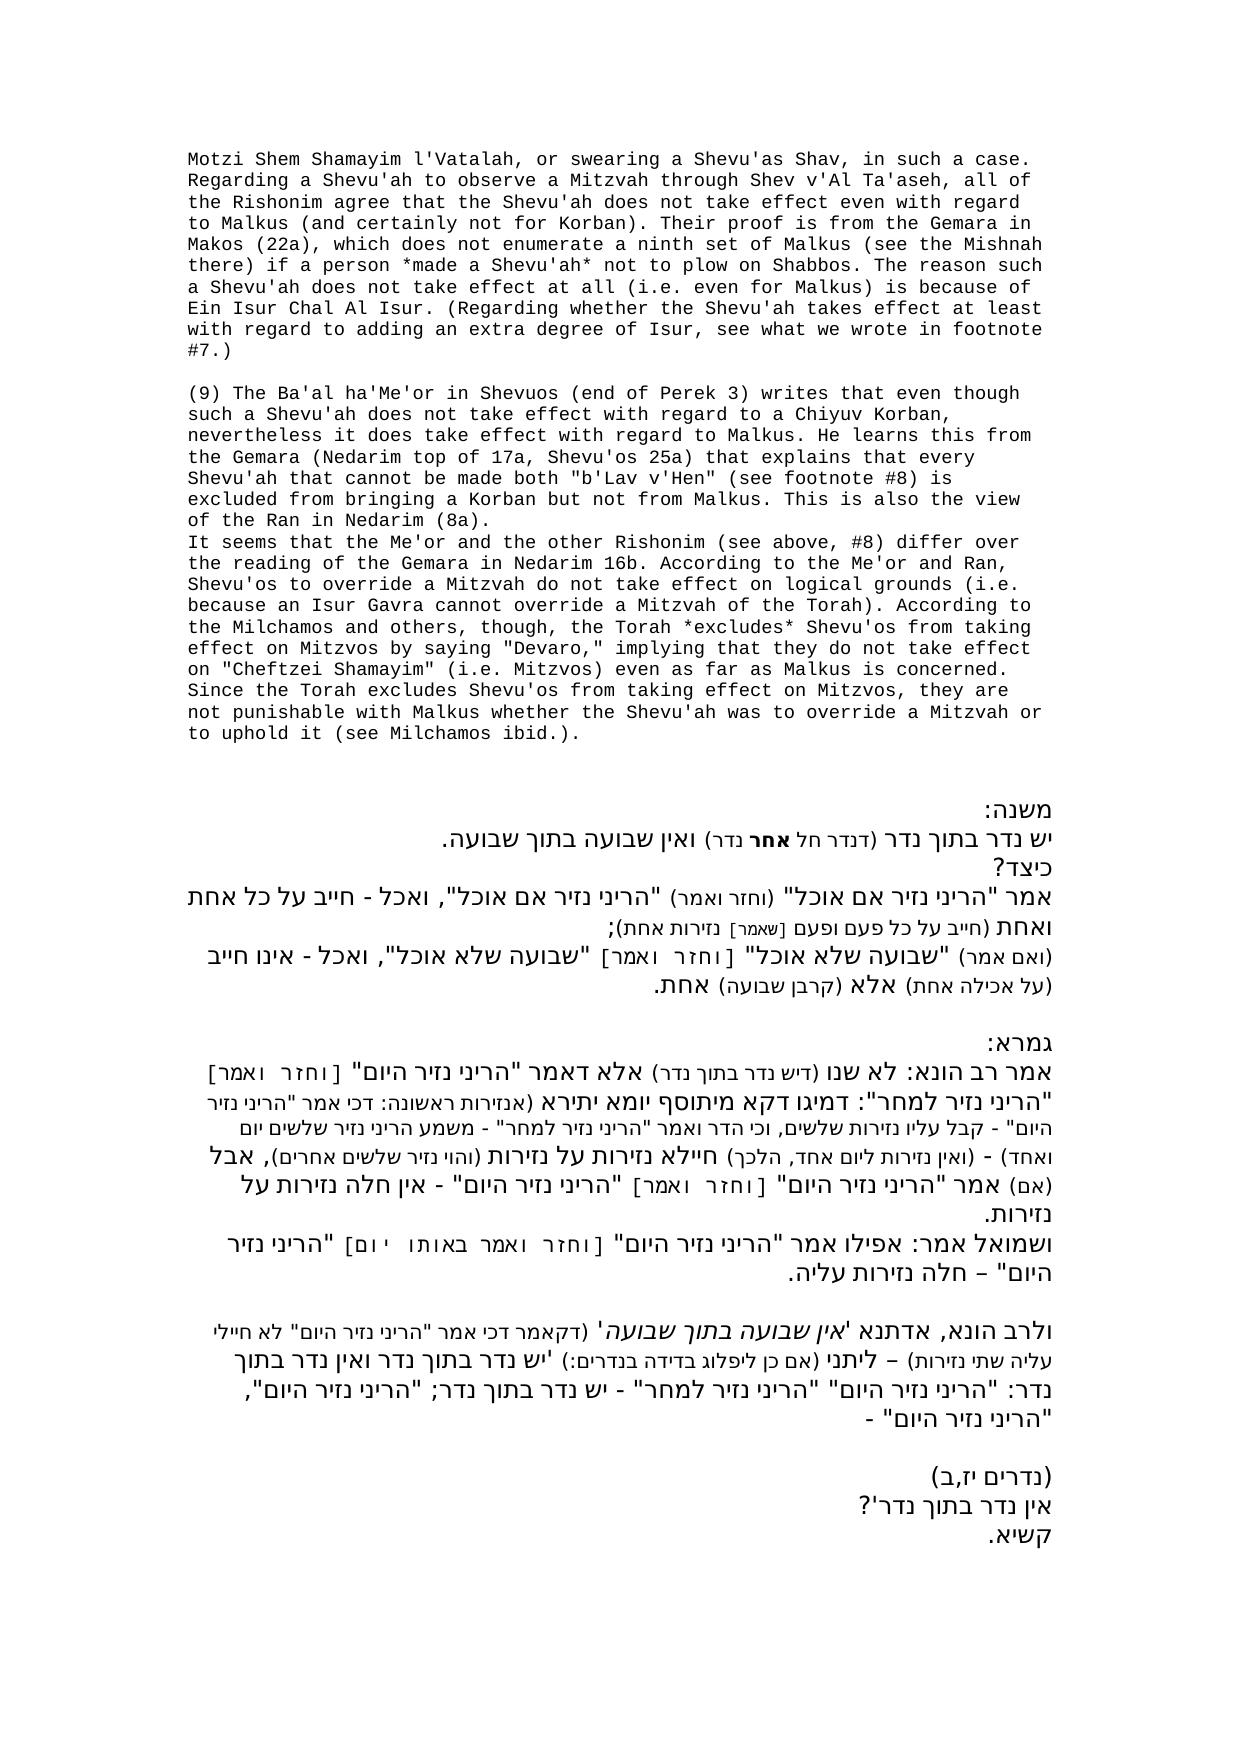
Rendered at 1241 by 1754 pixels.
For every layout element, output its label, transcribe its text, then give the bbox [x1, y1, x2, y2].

text (נדרים יז,ב) [187, 1462, 1053, 1491]
text אמר רב הונא: לא שנו (דיש נדר בתוך נדר) אלא דאמר "הריני נזיר היום" [וחזר ואמר] "הריני נזיר למחר": דמיגו דקא מיתוסף יומא יתירא (אנזירות ראשונה: דכי אמר "הריני נזיר היום" - קבל עליו נזירות שלשים, וכי הדר ואמר "הריני נזיר למחר" - משמע הריני נזיר שלשים יום ואחד) - (ואין נזירות ליום אחד, הלכך) חיילא נזירות על נזירות (והוי נזיר שלשים אחרים), אבל (אם) אמר "הריני נזיר היום" [וחזר ואמר] "הריני נזיר היום" - אין חלה נזירות על נזירות. [187, 1058, 1053, 1229]
text אמר "הריני נזיר אם אוכל" (וחזר ואמר) "הריני נזיר אם אוכל", ואכל - חייב על כל אחת ואחת (חייב על כל פעם ופעם [שאמר] נזירות אחת); [187, 882, 1053, 941]
text Nedarim Chart Daf 8a, 16b and 18a ______________________________________ | | DOES A NEDER OR SHEVU'AH TO TRANSGRESS | OR TO FULFILL A MITZVAH TAKE EFFECT? | ______________________________________ | | | (A) (B) | SHEVU'AH NEDER | ________ _____ | TO TRANSGRESS | A MITZVAH | _____________ | | 1a) PASSIVELY No Yes(1) | (SHEV V'AL | TA'ASEH) | | 1b) ACTIVELY No ---(2) | (KUM V'ASEH) | | | TO FULFILL | A MITZVAH | __________ | | 2a) PASSIVELY No (RABANAN)(8) No (Ba'al ha'Me'or)(4)| (SHEV V'AL Yes (Rashi, Ramban)(5)| TA'ASEH) Yes (רבי יהודה בן בתירה, | according to | Rashi)(6) | No (רבי יהודה בן בתירה | according to | Tosfos)(7) | | 2b) ACTIVELY No (RABANAN, ---(3) | (KUM V'ASEH) according to | the Ramban)(8) | Yes (RABANAN, | according to | Ba'al ha'Me'or)(9) | | Yes (רבי יהודה בן בתירה) | ========== FOOTNOTES: ========== (1) The Gemara (16b) derives this from the word, "*la'Shem*." The Gemara explains, based on logical grounds, that this word was only written with regard to a Neder, which is an Isur Cheftza and can therefore take effect on an Isur Gavra. (See Insights to 16:1.) There appears to be disagreement among the Rishonim as to whether, when all is said and done, this Halachah is learned from the Pasuk in conjunction with the above-mentioned logic, or whether it is learned purely through logic and not from the Pasuk (see footnote #9). (2) No Neder can obligate a person to actively do something, as the Ran explains (8a, DH v'ha'Lo). (Even if Nidrei Mitzvah, just like Nidrei Hekdesh, *can* obligate a person to actively do something, as the RITVA and those who disagree with the Ran there write, they certainly cannot obligate a person to *transgress* a Mitzvah.) (3) See previous footnote. However, the Ba'al ha'Me'or (Shevuos, end of Perek 3), says that both a "Neder" and a Shevu'ah take effect to obligate him to actively fulfill a Mitzvah. The Ba'al ha'Me'or is learning the Gemara on 8a, "Neder Gadol Nadar," to be referring literally to a Neder, like the RITVA there, because Nidrei *Mitzvah* can obligate a person to actively do something; see previous footnote. (4) Ba'al ha'Me'or in Shevuos, end of Perek 3, at the very end of his comments. This is also the opinion of the TOSFOS (in Shevuos 20b, DH d'Chi) and the Rashba (Nedarim 18a), before he changed his mind. Their reasoning is that "Ein Isur Chal Al Isur," an Isur cannot take effect on another Isur, applies even for an Isur Cheftza taking effect on an Isur Torah (such as the Isur of eating on Yom Kipur). The Rashba, though, raises the possibility that perhaps an Isur Neder does take effect on *another Isur Neder* (to make him obligated twice). He learns this from the Gezeiras ha'Kasuv of "Nazir l'Hazir," which, he maintains, teaches that a Neder can take effect on top of *any* Isur that comes as a result of a person, such as Nezirus or Neder. (This is diametrically opposed to the opinion of the Ran, see footnote 5 below, which the Rashba eventually adopted as well, that a Neder *cannot* take effect on another Neder, but it *does* take effect on an any other Isur Torah.) (5) Rashi in Shevuos (20b, DH Hachi Garsinan), the Ramban in Milchamos (Shevuos, end of Perek 3) and the Ran (Nedarim 18a). This is also the conclusion of the Rashba (as cited from his TESHUVOS (1:615) and from the SHITAH MEKUBETZES in the "Hashmatos" of the Rashba, Nedarim 18a). Their reasoning is that all Isurim of the Torah are Isurei Gavra, and a Neder -- which is an Isur Cheftza -- can take effect on them, just like it can take effect to *override* a Mitzvah for this reason. Hence, "Ein Isur Chal Al Isur" is not applicable. However, if an object is already Asur because of a Neder, a second Neder cannot take effect on it, since the object is already Asur with an Isur Cheftza. This is why a Neder cannot take effect on a pre-existing Neder (except for an oath of Nezirus, like the Mishnah on 17a says). The MILCHAMOS (ibid.), though, maintains that a Neder can even take effect on an object that was already prohibited through another *Neder*. Rebbi Akiva Eiger, in his notes on the Shulchan Aruch (YD 238), suggests that all of this applies only to an Isur Torah which has nothing to do with an Isur Cheftza, such as one who makes a Neder prohibiting himself from food on Yom Kipur (where the Isur Torah not to eat is solely an Isur Gavra), which is the case that Rashi discusses in Shevuos (loc. cit.). However, if one makes a Neder to prohibit Neveilos and Treifos, then everyone will agree that the Neder does not take effect, because the *Cheftza* is already prohibited by the Torah. A very strong proof for Rebbi Akiva Eiger's words can be adduced from the Gemara in Kerisus that says that an Isur Hekdesh cannot take effect on an Isur Chelev, except through the mechanics of "Isur Kolel" or "Isur Mosif." We know that an Isur Hekdesh is a type of Isur Neder (i.e. it is a Davar ha'Nadur and an Isur Cheftza, since an object Hekdesh may be used for Hatfasah for Nidrei Isur). If so, why does it not take effect on an Isur Chelev (as the Avnei Milu'im indeed asks in Teshuvah #12)? According to Rebbi Akiva Eiger, it is clear -- Chelev is an Isur *Cheftza* and thus even a Neder cannot take effect on it. However, Rav Yisrael Ze'ev Gustman zt'l points out (in Kuntresei Shiurim, Nedarim #9) that according to this, the Isur of Neveilah should take effect if an animal dies on Yom Kipur, since the Isur of Neveilah has an added element of an Isur Cheftza just like a Neder. Yet the Gemara in Kerisus says that it does not take effect on top of another Isur without "Kolel" or "Mosif!" (Rav Gustman, Zatzal, leaves this question on Rebbi Akiva Eiger unanswered.) Perhaps we might suggest that a prohibited object is not considered an Isur Cheftza unless it was Asur from its very inception, such as Chelev, Gid, and non-kosher animals. An animal that became a Neveilah, though, was not a Neveilah until it died (M. Kornfeld). (6) The opinion of Rebbi Yehudah ben Beseirah, that a Shevu'ah does not have to have the option of being made through both "Lav v'Hen," is recorded in the Mishnah in Shevuos (27a, and Rashi there), and Rashi appears to have understood that to mean that an Isur Shevu'ah can even take effect on an object that is already Asur mid'Oraisa (see Tosfos there). Tosfos in Shevuos (20b, DH d'Chi) also writes that a Shevu'ah may take effect on an Isur Torah according to Rebbi Yehudah ben Beseirah. (7) Tosfos in Shevuos (27a, DH l'Kayem), in the name of the RIVA. His reasoning is that even Rebbi Yehudah ben Beseirah agrees that "Ein Isur Chal Al Isur" and therefore no special verse is needed to teach that a Shevu'ah cannot take effect on what is prohibited by the Torah. In Yevamos (33b) it is clear that even though "Ein Isur Chal Al Isur" applies with regard to Malkus, the second Isur *does* take effect insofar as creating an additional Isur, such that the person who transgresses will be transgressing an additional Isur. (The practical ramification of this is that one who transgresses the double Isur "will be buried among Resha'im Gemurim," the truly evil.) If so, a Shevu'ah too should take effect on an Isur Torah with regard to creating an additional Isur (but not with regard to Malkus), as the Ketzos ha'Choshen indeed writes (73:5). The Ketzos' conclusion is also supported by the Rambam (Hilchos Shevu'os 4:10 and 6:14) who implies that a Shevu'ah takes effect on another Shevu'ah insofar as creating an additional Isur. (This is in contrast to what the Ketzos himself writes in Teshuvos Avnei Milu'im #12; see Insights; see also the notes of Rav Aharon Yaffen zt'l on the Ritva, Perek 1 footnote 171, and in his appendix 10:1, for a more lengthy discussion of this matter.) (Referring to the words of the Rishonim, it would seem that this question depends on the Machlokes between the Ramban and Ba'al ha'Me'or whether a Shevu'ah to fulfill a Mitzvah takes effect for Malkus or not. According to the Ramban who says that it does *not* take effect at all, a Shevu'ah cannot take effect on something for which the person is already "Mushba" even where "Ein Isur Chal Al Isur" is not applicable (such as to fulfill a Mitzvah through Kum v'Aseh). If so, the same applies when one makes a Shevu'ah to observe a Mitzvah of Shev v'Al Ta'aseh -- the Shevu'ah does not take effect even with regard to adding an extra degree of Isur. According to the Ba'al ha'Me'or, on the other hand, a Shevu'ah *would* take effect on another Shevu'ah if not for the principle of "Ein Isur Chal Al Isur." Therefore, the second Shevu'ah *does* take effect with regard to adding an extra degree of Isur, like the Gemara in Yevamos says regarding every case of a second Isur taking effect on a previous Isur. However, the Avnei Milu'im (ibid.) proposes that according to those who hold like the Ba'al ha'Me'or, a Shevu'ah is entirely null and void when it cannot create a Chiyuv Malkus, unlike an Isur Torah.) (8) The Rabanan's opinion also appears in the Mishnah in Shevuos (27a). The logic of the Rabanan is that a Shevu'ah cannot take effect unless it is able to be made both with "Lav v'Hen," (roughly, "in the positive and in the negative") and a Shevu'ah cannot be made to *transgress* a Mitzvah (see 1a:A in the chart). According to the Ramban (Milchamos, Shevuos 27a and on the Torah, beginning of Matos) and the Rosh, Tosfos, Ritva, and Rambam (Hilchos Shevu'os 5:16), the Rabanan hold that a Shevu'ah to fulfill a Mitzvah b'Kum v'Aseh (i.e. actively) does not take effect at all -- neither for the Chiyuv Korban nor for Malkus. (This is also the implication of Tosfos in Shevuos 23b implies, as REBBI AKIVA EIGER points out in a Teshuvah.) They explain the Gemara in Nedarim (8a) that says that a person may make such a Shevu'ah to motivate himself, "l'Zaruzei Nafshei," to mean that a person is not deemed to be Motzi Shem Shamayim l'Vatalah, or swearing a Shevu'as Shav, in such a case. Regarding a Shevu'ah to observe a Mitzvah through Shev v'Al Ta'aseh, all of the Rishonim agree that the Shevu'ah does not take effect even with regard to Malkus (and certainly not for Korban). Their proof is from the Gemara in Makos (22a), which does not enumerate a ninth set of Malkus (see the Mishnah there) if a person *made a Shevu'ah* not to plow on Shabbos. The reason such a Shevu'ah does not take effect at all (i.e. even for Malkus) is because of Ein Isur Chal Al Isur. (Regarding whether the Shevu'ah takes effect at least with regard to adding an extra degree of Isur, see what we wrote in footnote #7.) (9) The Ba'al ha'Me'or in Shevuos (end of Perek 3) writes that even though such a Shevu'ah does not take effect with regard to a Chiyuv Korban, nevertheless it does take effect with regard to Malkus. He learns this from the Gemara (Nedarim top of 17a, Shevu'os 25a) that explains that every Shevu'ah that cannot be made both "b'Lav v'Hen" (see footnote #8) is excluded from bringing a Korban but not from Malkus. This is also the view of the Ran in Nedarim (8a). It seems that the Me'or and the other Rishonim (see above, #8) differ over the reading of the Gemara in Nedarim 16b. According to the Me'or and Ran, Shevu'os to override a Mitzvah do not take effect on logical grounds (i.e. because an Isur Gavra cannot override a Mitzvah of the Torah). According to the Milchamos and others, though, the Torah *excludes* Shevu'os from taking effect on Mitzvos by saying "Devaro," implying that they do not take effect on "Cheftzei Shamayim" (i.e. Mitzvos) even as far as Malkus is concerned. Since the Torah excludes Shevu'os from taking effect on Mitzvos, they are not punishable with Malkus whether the Shevu'ah was to override a Mitzvah or to uphold it (see Milchamos ibid.). [187, 150, 1053, 766]
text משנה: [187, 795, 1053, 824]
text ושמואל אמר: אפילו אמר "הריני נזיר היום" [וחזר ואמר באותו יום] "הריני נזיר היום" – חלה נזירות עליה. [187, 1229, 1053, 1287]
text קשיא. [187, 1520, 1053, 1549]
text אין נדר בתוך נדר'? [187, 1491, 1053, 1520]
text ולרב הונא, אדתנא 'אין שבועה בתוך שבועה' (דקאמר דכי אמר "הריני נזיר היום" לא חיילי עליה שתי נזירות) – ליתני (אם כן ליפלוג בדידה בנדרים:) 'יש נדר בתוך נדר ואין נדר בתוך נדר: "הריני נזיר היום" "הריני נזיר למחר" - יש נדר בתוך נדר; "הריני נזיר היום", "הריני נזיר היום" - [187, 1316, 1053, 1433]
text גמרא: [187, 1028, 1053, 1058]
text יש נדר בתוך נדר (דנדר חל אחר נדר) ואין שבועה בתוך שבועה. [187, 824, 1053, 853]
text (ואם אמר) "שבועה שלא אוכל" [וחזר ואמר] "שבועה שלא אוכל", ואכל - אינו חייב (על אכילה אחת) אלא (קרבן שבועה) אחת. [187, 941, 1053, 1000]
text כיצד? [187, 853, 1053, 882]
